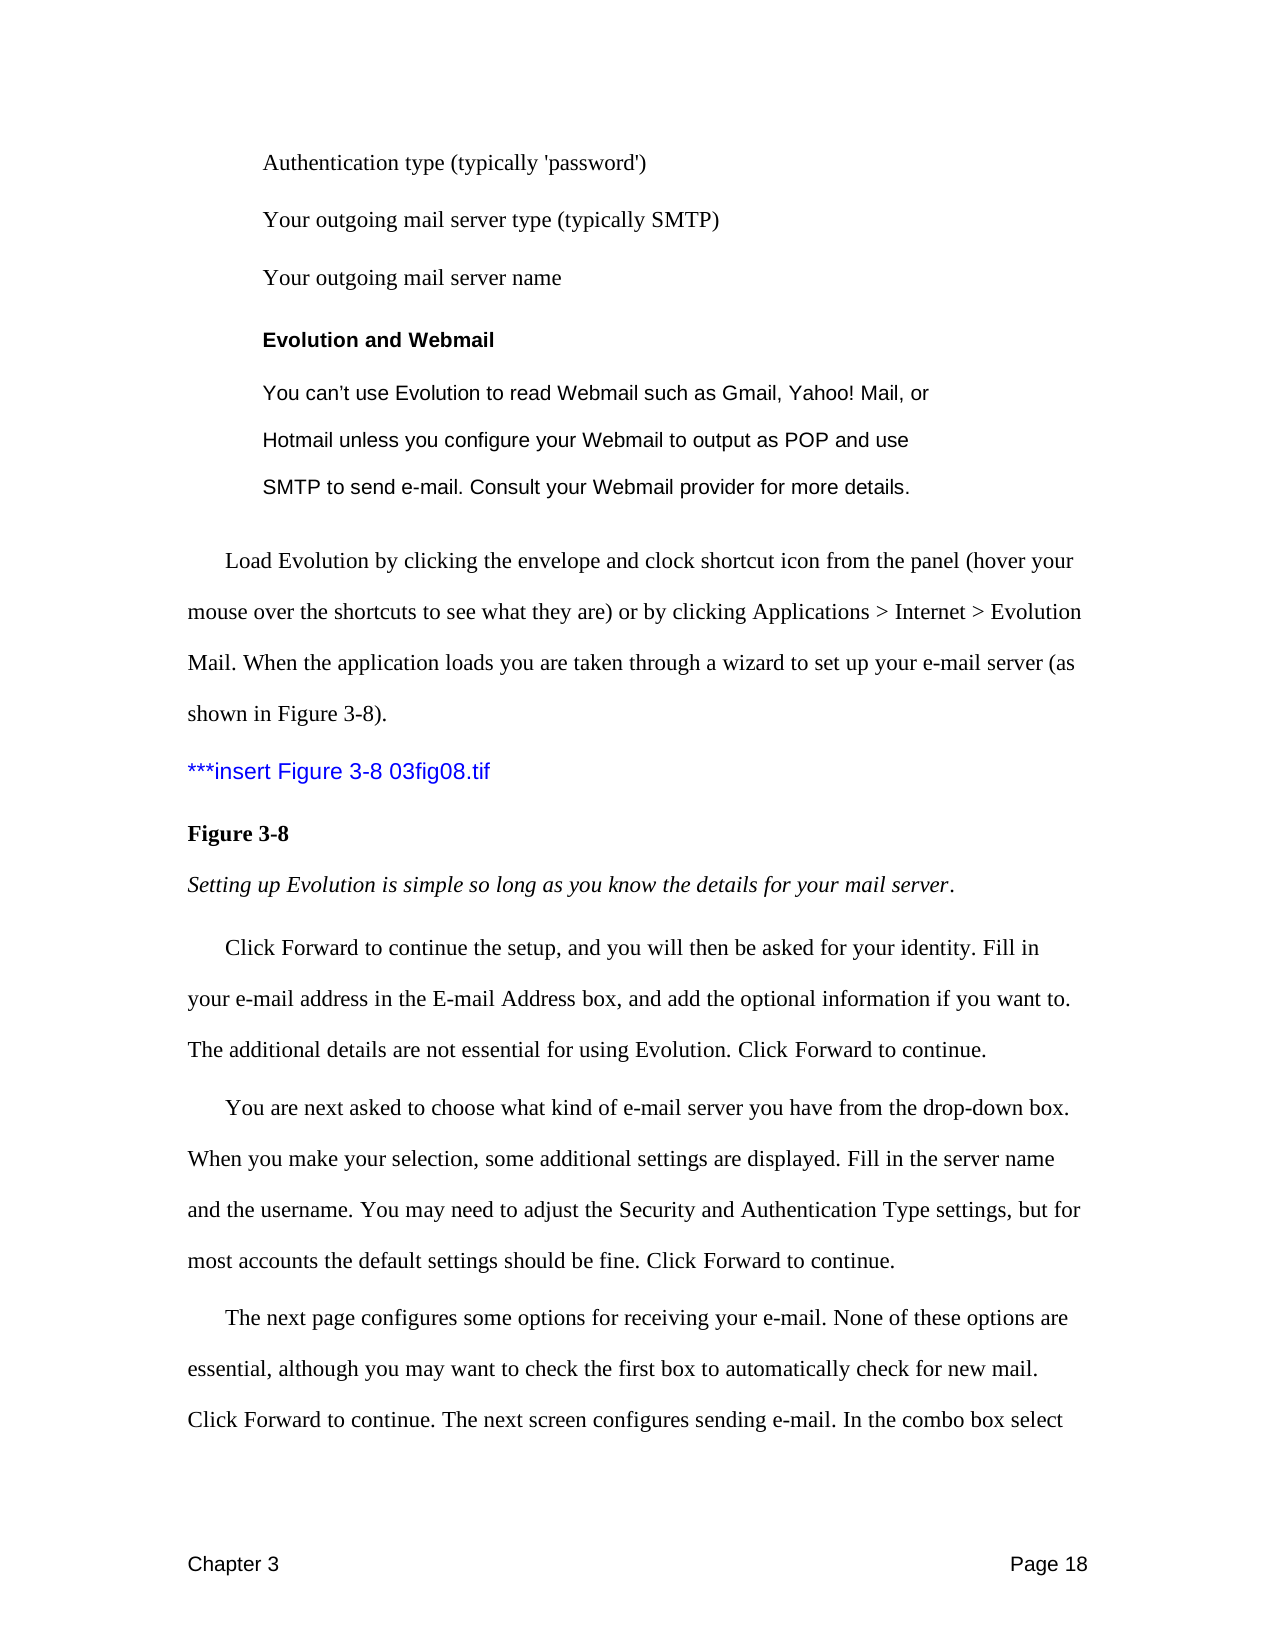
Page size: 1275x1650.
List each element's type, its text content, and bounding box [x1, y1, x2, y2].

text You can’t use Evolution to read Webmail such as Gmail, Yahoo! Mail, or Hotmail unless you configure your Webmail to output as POP and use SMTP to send e-mail. Consult your Webmail provider for more details. [262, 381, 937, 499]
text ***insert Figure 3-8 03fig08.tif [187, 758, 1087, 784]
text Your outgoing mail server type (typically SMTP) [187, 207, 1012, 233]
text Figure 3-8 [187, 821, 1087, 846]
text Evolution and Webmail [262, 328, 937, 352]
text You are next asked to choose what kind of e-mail server you have from the drop-down box. When you make your selection, some additional settings are displayed. Fill in the server name and the username. You may need to adjust the Security and Authentication Type settings, but for most accounts the default settings should be fine. Click Forward to continue. [187, 1094, 1087, 1273]
text Setting up Evolution is simple so long as you know the details for your mail server. [187, 872, 1087, 897]
text Authentication type (typically 'password') [187, 150, 1012, 176]
text The next page configures some options for receiving your e-mail. None of these options are essential, although you may want to check the first box to automatically check for new mail. Click Forward to continue. The next screen configures sending e-mail. In the combo box select [187, 1305, 1087, 1433]
text Click Forward to continue the setup, and you will then be asked for your identity. Fill in your e-mail address in the E-mail Address box, and add the optional information if you want to. The additional details are not essential for using Evolution. Click Forward to continue. [187, 935, 1087, 1063]
text Your outgoing mail server name [187, 264, 1012, 290]
text Load Evolution by clicking the envelope and clock shortcut icon from the panel (hover your mouse over the shortcuts to see what they are) or by clicking Applications > Internet > Evolution Mail. When the application loads you are taken through a wizard to set up your e-mail server (as shown in Figure 3-8). [187, 548, 1087, 726]
